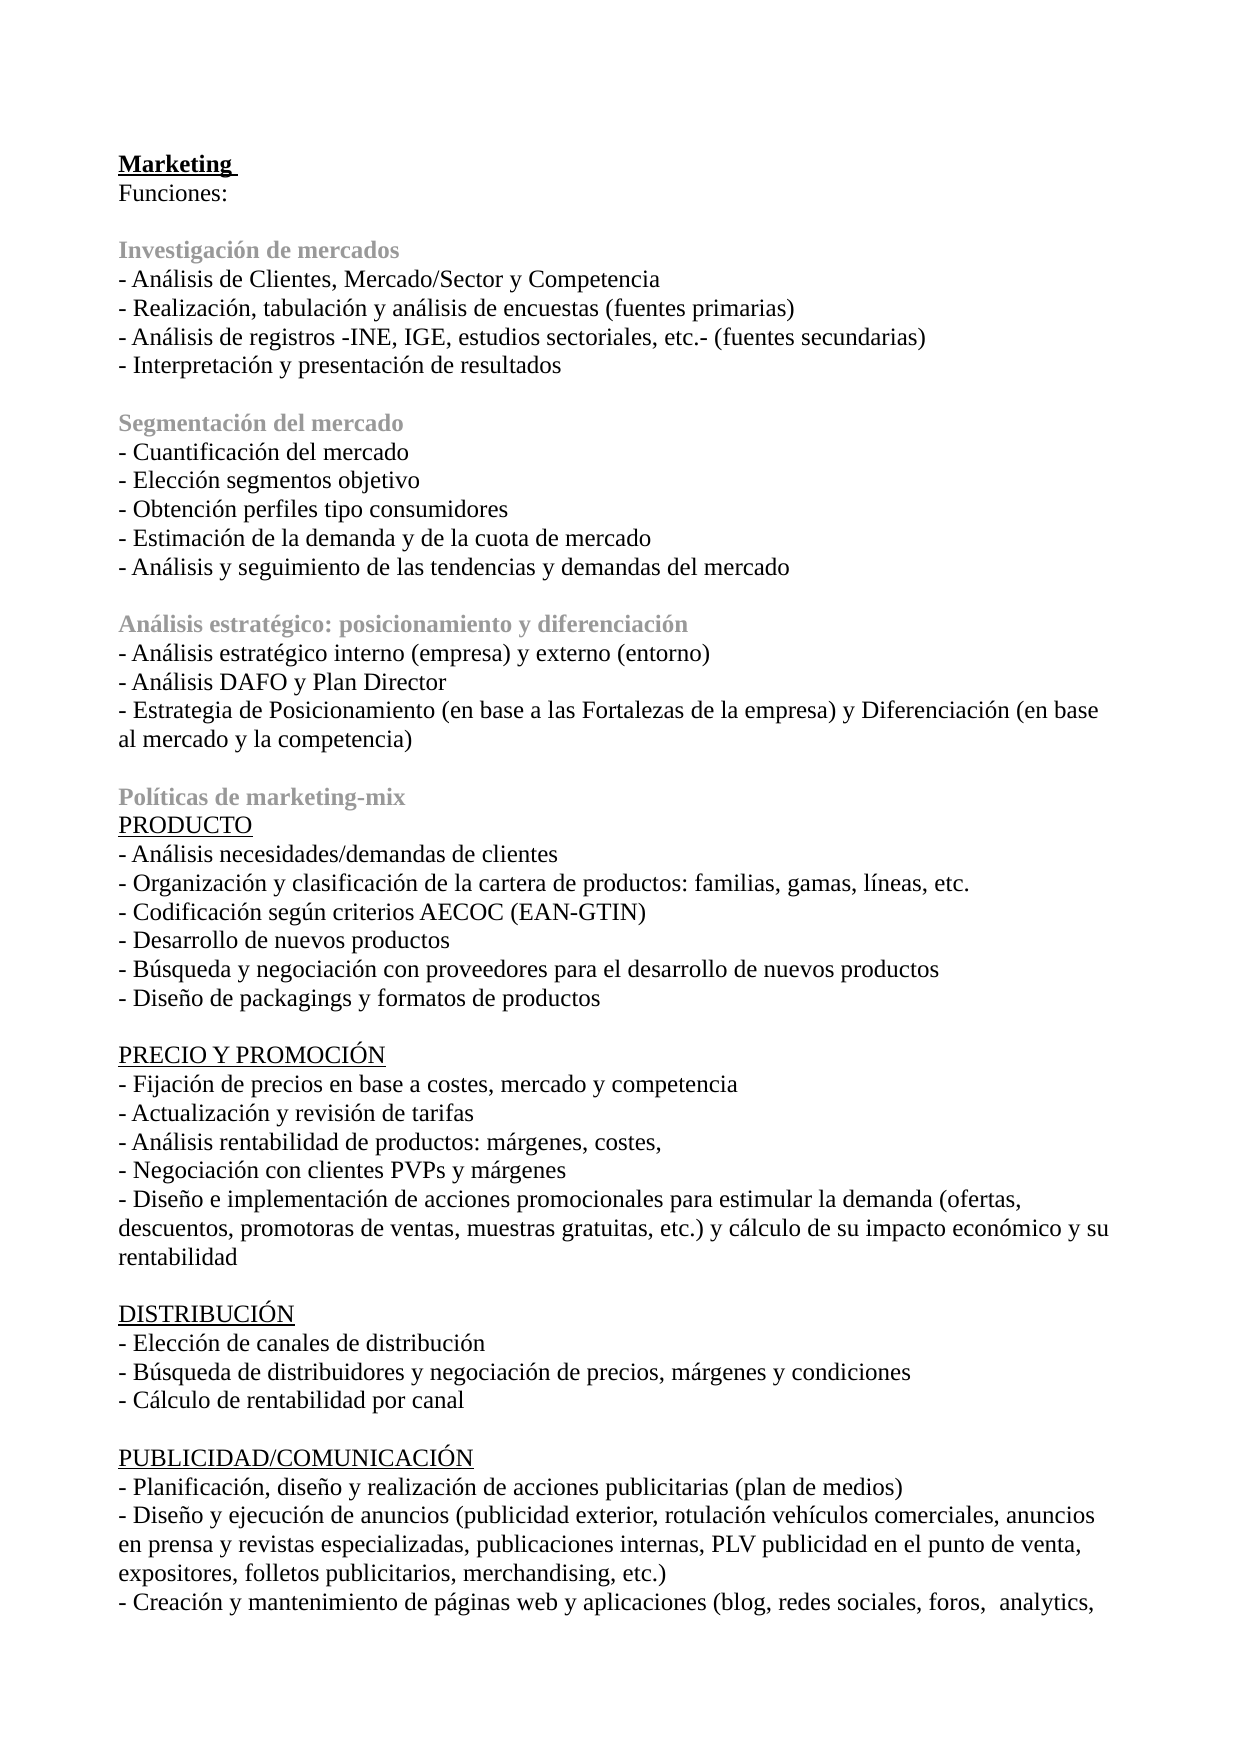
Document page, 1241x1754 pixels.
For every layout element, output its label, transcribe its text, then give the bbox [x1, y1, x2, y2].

text Marketing [118, 149, 1122, 178]
text - Elección segmentos objetivo [118, 466, 1122, 494]
text - Análisis necesidades/demandas de clientes [118, 839, 1122, 868]
text - Diseño de packagings y formatos de productos [118, 983, 1122, 1012]
text - Obtención perfiles tipo consumidores [118, 494, 1122, 523]
text - Búsqueda de distribuidores y negociación de precios, márgenes y condiciones [118, 1357, 1122, 1386]
text - Estrategia de Posicionamiento (en base a las Fortalezas de la empresa) y Diferenciación (en base al mercado y la competencia) [118, 696, 1122, 753]
text - Cálculo de rentabilidad por canal [118, 1386, 1122, 1414]
text - Codificación según criterios AECOC (EAN-GTIN) [118, 897, 1122, 926]
text - Análisis de registros -INE, IGE, estudios sectoriales, etc.- (fuentes secundarias) [118, 322, 1122, 351]
text - Interpretación y presentación de resultados [118, 351, 1122, 379]
text - Elección de canales de distribución [118, 1328, 1122, 1357]
text - Creación y mantenimiento de páginas web y aplicaciones (blog, redes sociales, foros, analytics, [118, 1587, 1122, 1616]
text - Organización y clasificación de la cartera de productos: familias, gamas, líneas, etc. [118, 868, 1122, 897]
text - Fijación de precios en base a costes, mercado y competencia [118, 1069, 1122, 1098]
text - Cuantificación del mercado [118, 437, 1122, 466]
text Políticas de marketing-mix [118, 782, 1122, 811]
text - Diseño y ejecución de anuncios (publicidad exterior, rotulación vehículos comerciales, anuncios en prensa y revistas especializadas, publicaciones internas, PLV publicidad en el punto de venta, expositores, folletos publicitarios, merchandising, etc.) [118, 1501, 1122, 1587]
text PRECIO Y PROMOCIÓN [118, 1041, 1122, 1069]
text - Realización, tabulación y análisis de encuestas (fuentes primarias) [118, 293, 1122, 322]
text - Actualización y revisión de tarifas [118, 1098, 1122, 1127]
text - Análisis estratégico interno (empresa) y externo (entorno) [118, 638, 1122, 667]
text Investigación de mercados [118, 236, 1122, 264]
text Análisis estratégico: posicionamiento y diferenciación [118, 609, 1122, 638]
text - Planificación, diseño y realización de acciones publicitarias (plan de medios) [118, 1472, 1122, 1501]
text - Estimación de la demanda y de la cuota de mercado [118, 523, 1122, 552]
text PUBLICIDAD/COMUNICACIÓN [118, 1443, 1122, 1472]
text DISTRIBUCIÓN [118, 1299, 1122, 1328]
text - Análisis DAFO y Plan Director [118, 667, 1122, 696]
text Segmentación del mercado [118, 408, 1122, 437]
text - Análisis rentabilidad de productos: márgenes, costes, [118, 1127, 1122, 1156]
text Funciones: [118, 178, 1122, 207]
text - Búsqueda y negociación con proveedores para el desarrollo de nuevos productos [118, 954, 1122, 983]
text - Diseño e implementación de acciones promocionales para estimular la demanda (ofertas, descuentos, promotoras de ventas, muestras gratuitas, etc.) y cálculo de su impacto económico y su rentabilidad [118, 1184, 1122, 1271]
text - Análisis y seguimiento de las tendencias y demandas del mercado [118, 552, 1122, 581]
text - Negociación con clientes PVPs y márgenes [118, 1156, 1122, 1184]
text - Análisis de Clientes, Mercado/Sector y Competencia [118, 264, 1122, 293]
text - Desarrollo de nuevos productos [118, 926, 1122, 954]
text PRODUCTO [118, 811, 1122, 839]
